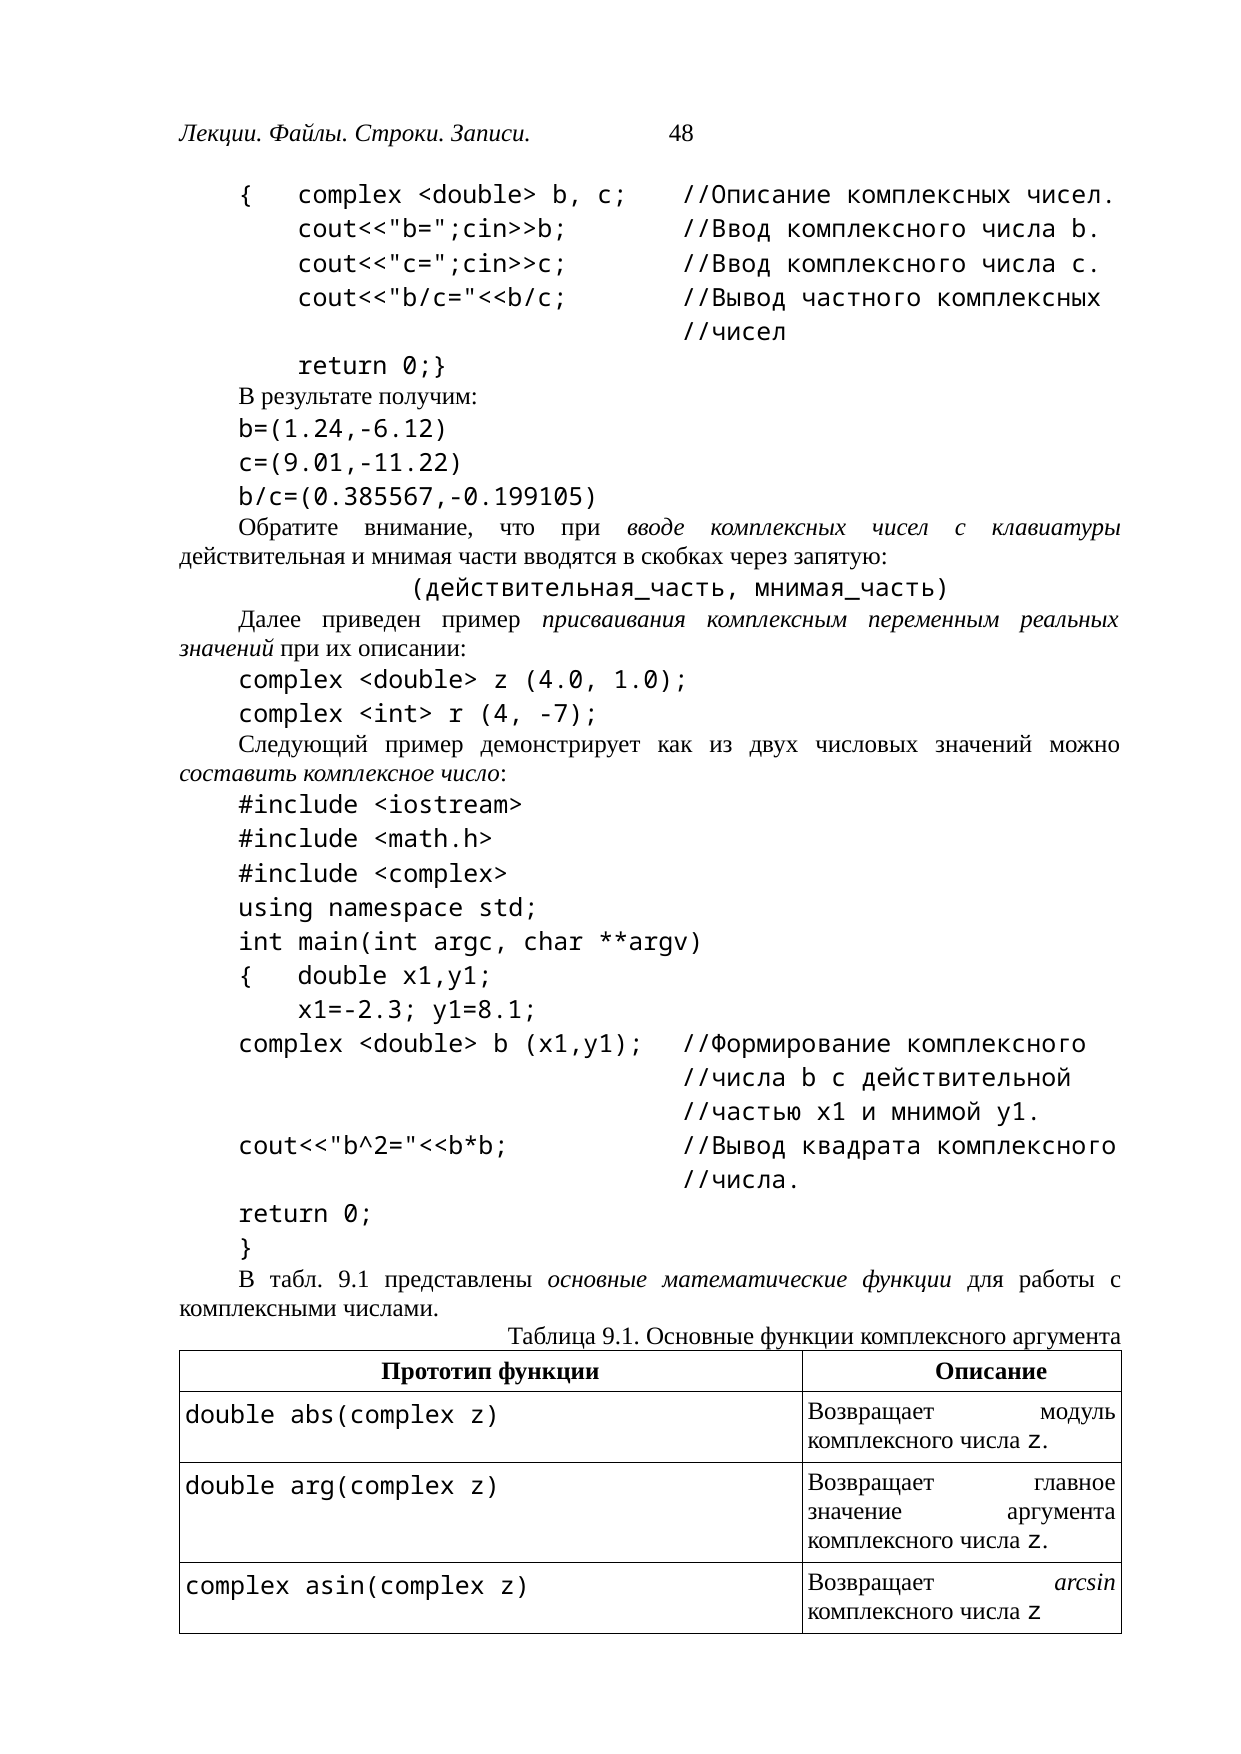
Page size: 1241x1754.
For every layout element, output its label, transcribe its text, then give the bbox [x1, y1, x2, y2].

text return 0;} [238, 347, 1121, 381]
table_header Описание [803, 1351, 1121, 1391]
text cout<<"c=";cin>>c; //Ввод комплексного числа c. [238, 245, 1121, 279]
text { double x1,y1; [238, 957, 1121, 991]
text cout<<"b/c="<<b/c; //Вывод частного комплексных [238, 279, 1121, 313]
text c=(9.01,-11.22) [238, 444, 1121, 478]
text //числа b с действительной [238, 1059, 1121, 1094]
text //частью x1 и мнимой y1. [238, 1094, 1121, 1128]
table_cell Возвращает модуль комплексного числа z. [803, 1392, 1121, 1462]
text b=(1.24,-6.12) [238, 410, 1121, 444]
table_cell double abs(complex z) [180, 1392, 802, 1462]
text { complex <double> b, c; //Описание комплексных чисел. [238, 177, 1121, 211]
text int main(int argc, char **argv) [238, 923, 1121, 957]
table_cell double arg(complex z) [180, 1463, 802, 1562]
text Далее приведен пример присваивания комплексным переменным реальных значений при их описании: [179, 604, 1121, 661]
text using namespace std; [238, 889, 1121, 923]
text #include <math.h> [238, 821, 1121, 855]
text b/c=(0.385567,-0.199105) [179, 478, 1121, 512]
table_cell Возвращает arcsin комплексного числа z [803, 1563, 1121, 1633]
text return 0; [238, 1196, 1121, 1230]
text #include <iostream> [238, 787, 1121, 821]
table_cell Возвращает главное значение аргумента комплексного числа z. [803, 1463, 1121, 1562]
table_cell complex asin(complex z) [180, 1563, 802, 1633]
text } [238, 1230, 1121, 1264]
text x1=-2.3; y1=8.1; [238, 991, 1121, 1026]
text //числа. [238, 1162, 1121, 1196]
text (действительная_часть, мнимая_часть) [179, 570, 1121, 604]
text В табл. 9.1 представлены основные математические функции для работы с комплексными числами. [179, 1264, 1121, 1321]
text //чисел [238, 313, 1121, 347]
text cout<<"b=";cin>>b; //Ввод комплексного числа b. [238, 211, 1121, 245]
text cout<<"b^2="<<b*b; //Вывод квадрата комплексного [238, 1128, 1121, 1162]
text complex <double> b (x1,y1); //Формирование комплексного [238, 1026, 1121, 1059]
table_header Прототип функции [180, 1351, 802, 1391]
text #include <complex> [238, 855, 1121, 889]
text Таблица 9.1. Основные функции комплексного аргумента [179, 1321, 1121, 1350]
text Следующий пример демонстрирует как из двух числовых значений можно составить комплексное число: [179, 729, 1121, 787]
text В результате получим: [179, 381, 1121, 410]
text complex <int> r (4, -7); [179, 696, 1121, 729]
text complex <double> z (4.0, 1.0); [179, 661, 1121, 696]
text Обратите внимание, что при вводе комплексных чисел с клавиатуры действительная и мнимая части вводятся в скобках через запятую: [179, 512, 1121, 570]
